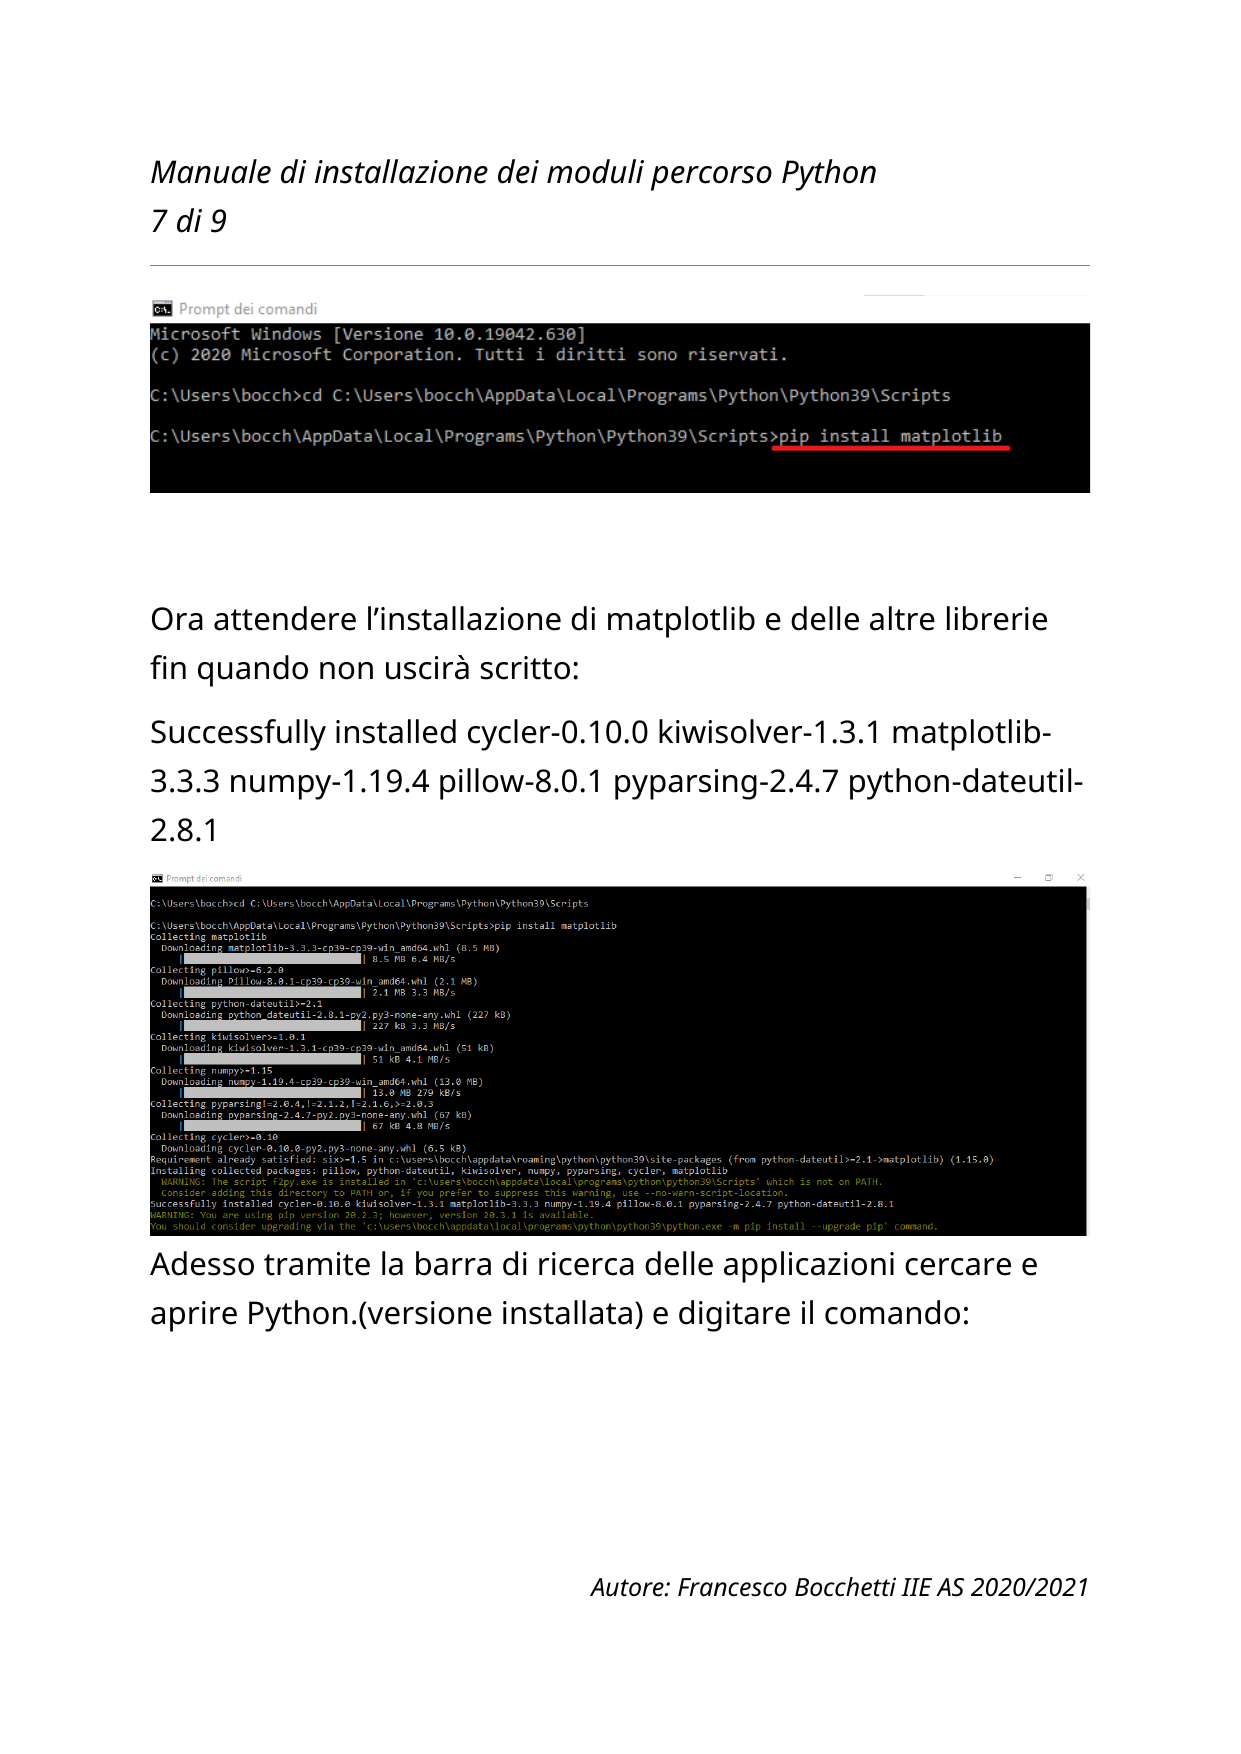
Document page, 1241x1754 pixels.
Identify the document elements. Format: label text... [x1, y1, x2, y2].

text Adesso tramite la barra di ricerca delle applicazioni cercare e aprire Python.(versione installata) e digitare il comando: [150, 1242, 1090, 1333]
picture [150, 871, 1091, 1236]
text Successfully installed cycler-0.10.0 kiwisolver-1.3.1 matplotlib-3.3.3 numpy-1.19.4 pillow-8.0.1 pyparsing-2.4.7 python-dateutil-2.8.1 [150, 709, 1090, 850]
text Ora attendere l’installazione di matplotlib e delle altre librerie fin quando non uscirà scritto: [150, 597, 1090, 689]
picture [150, 295, 1091, 493]
